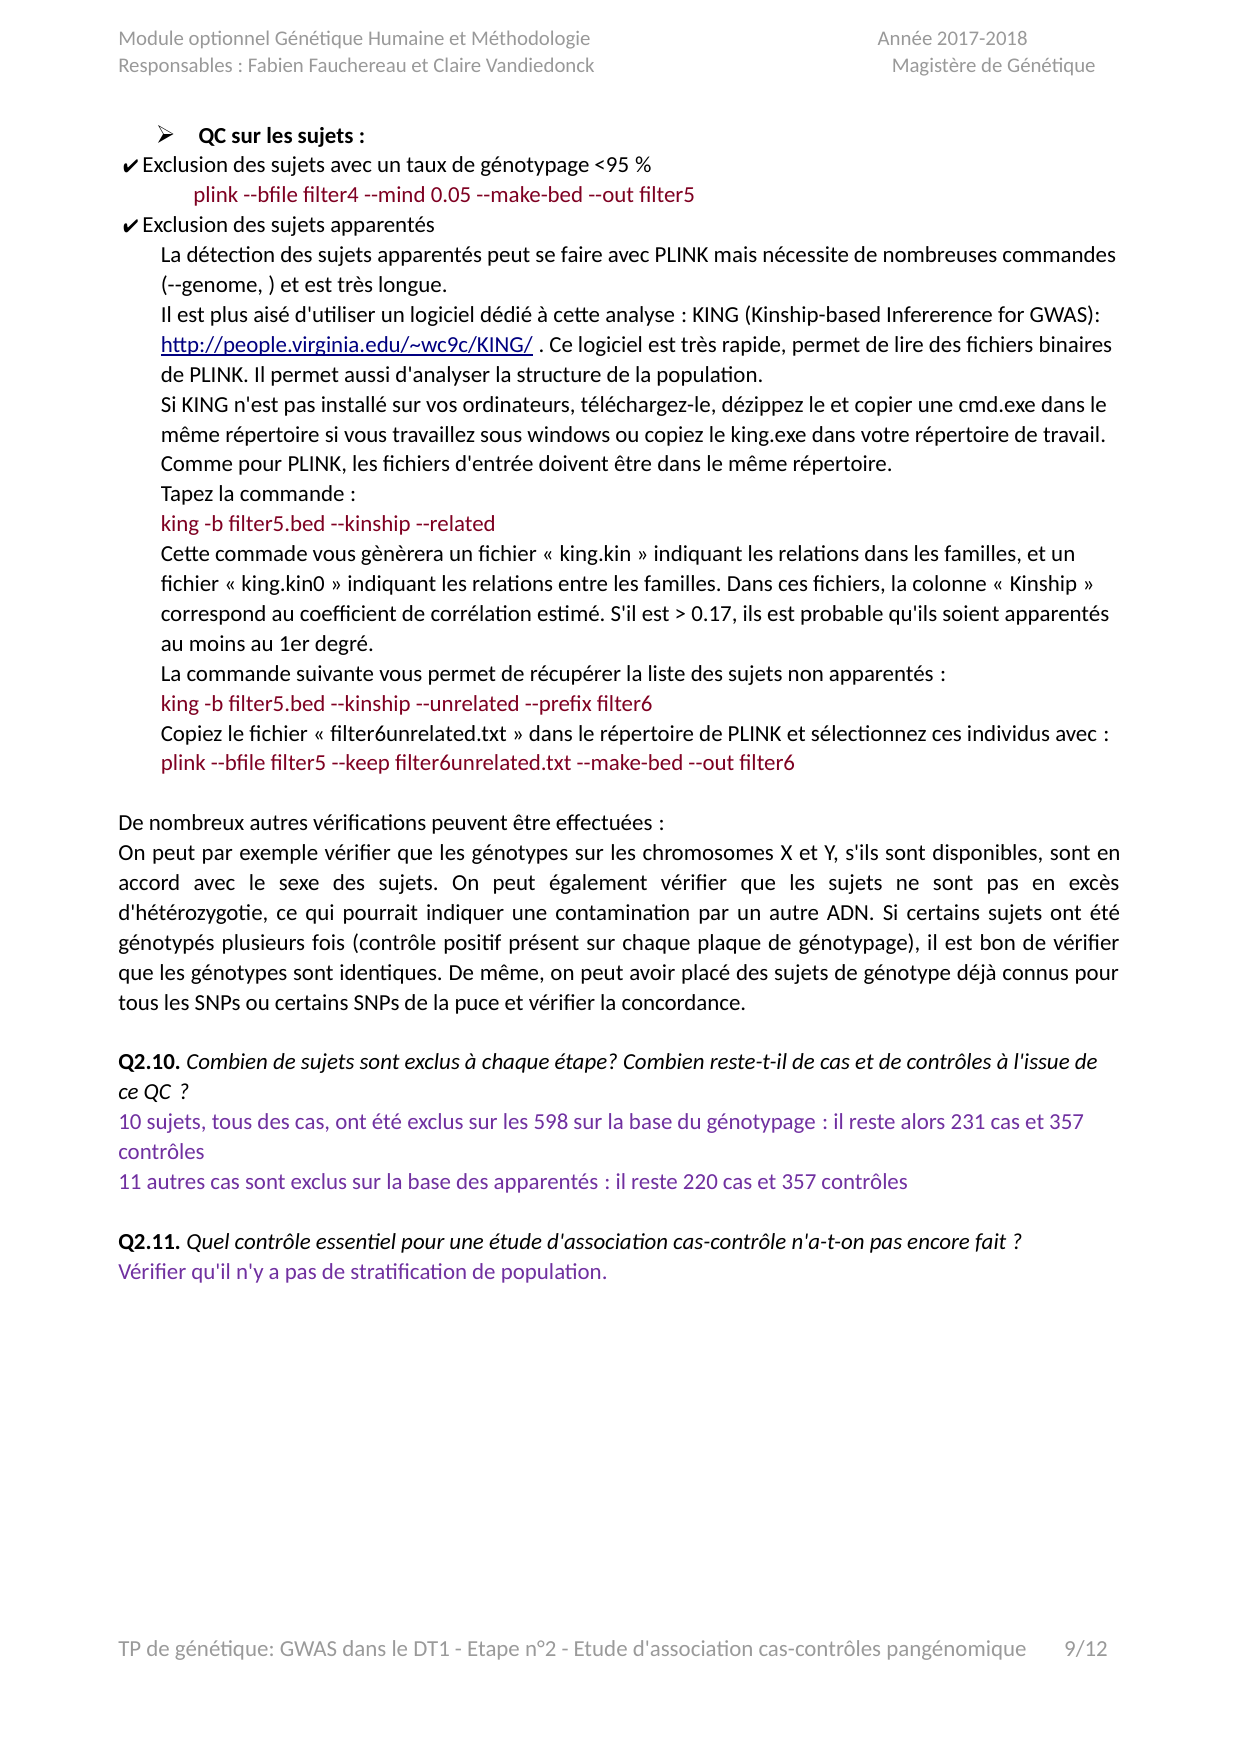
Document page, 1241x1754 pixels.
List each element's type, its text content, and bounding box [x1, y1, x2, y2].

list king -b filter5.bed --kinship --unrelated --prefix filter6 [123, 689, 1122, 717]
list Exclusion des sujets apparentés [123, 210, 1122, 238]
text De nombreux autres vérifications peuvent être effectuées : [118, 808, 1122, 836]
list Q2.10. Combien de sujets sont exclus à chaque étape? Combien reste-t-il de cas et de contrôles à l'issue de ce QC ? [81, 1047, 1122, 1105]
list Exclusion des sujets avec un taux de génotypage <95 % [123, 151, 1122, 179]
list QC sur les sujets : [156, 121, 1122, 149]
list 10 sujets, tous des cas, ont été exclus sur les 598 sur la base du génotypage : il reste alors 231 cas et 357 contrôles [81, 1107, 1122, 1165]
text plink --bfile filter5 --keep filter6unrelated.txt --make-bed --out filter6 [123, 748, 1122, 777]
list La détection des sujets apparentés peut se faire avec PLINK mais nécessite de nombreuses commandes (--genome, ) et est très longue. [123, 240, 1122, 298]
text Si KING n'est pas installé sur vos ordinateurs, téléchargez-le, dézippez le et copier une cmd.exe dans le même répertoire si vous travaillez sous windows ou copiez le king.exe dans votre répertoire de travail. Comme pour PLINK, les fichiers d'entrée doivent être dans le même répertoire. [123, 390, 1122, 478]
text Tapez la commande : [123, 479, 1122, 507]
list Q2.11. Quel contrôle essentiel pour une étude d'association cas-contrôle n'a-t-on pas encore fait ? [81, 1227, 1122, 1255]
list king -b filter5.bed --kinship --related [123, 509, 1122, 537]
text Cette commade vous gènèrera un fichier « king.kin » indiquant les relations dans les familles, et un fichier « king.kin0 » indiquant les relations entre les familles. Dans ces fichiers, la colonne « Kinship » correspond au coefficient de corrélation estimé. S'il est > 0.17, ils est probable qu'ils soient apparentés au moins au 1er degré. [123, 539, 1122, 657]
text La commande suivante vous permet de récupérer la liste des sujets non apparentés : [123, 659, 1122, 687]
text On peut par exemple vérifier que les génotypes sur les chromosomes X et Y, s'ils sont disponibles, sont en accord avec le sexe des sujets. On peut également vérifier que les sujets ne sont pas en excès d'hétérozygotie, ce qui pourrait indiquer une contamination par un autre ADN. Si certains sujets ont été génotypés plusieurs fois (contrôle positif présent sur chaque plaque de génotypage), il est bon de vérifier que les génotypes sont identiques. De même, on peut avoir placé des sujets de génotype déjà connus pour tous les SNPs ou certains SNPs de la puce et vérifier la concordance. [118, 838, 1122, 1016]
list plink --bfile filter4 --mind 0.05 --make-bed --out filter5 [156, 181, 1122, 208]
text Copiez le fichier « filter6unrelated.txt » dans le répertoire de PLINK et sélectionnez ces individus avec : [123, 719, 1122, 747]
text Vérifier qu'il n'y a pas de stratification de population. [118, 1257, 1122, 1285]
list Il est plus aisé d'utiliser un logiciel dédié à cette analyse : KING (Kinship-based Infererence for GWAS): http://people.virginia.edu/~wc9c/KING/ . Ce logiciel est très rapide, permet de lire des fichiers binaires de PLINK. Il permet aussi d'analyser la structure de la population. [123, 300, 1122, 388]
list 11 autres cas sont exclus sur la base des apparentés : il reste 220 cas et 357 contrôles [81, 1167, 1122, 1195]
